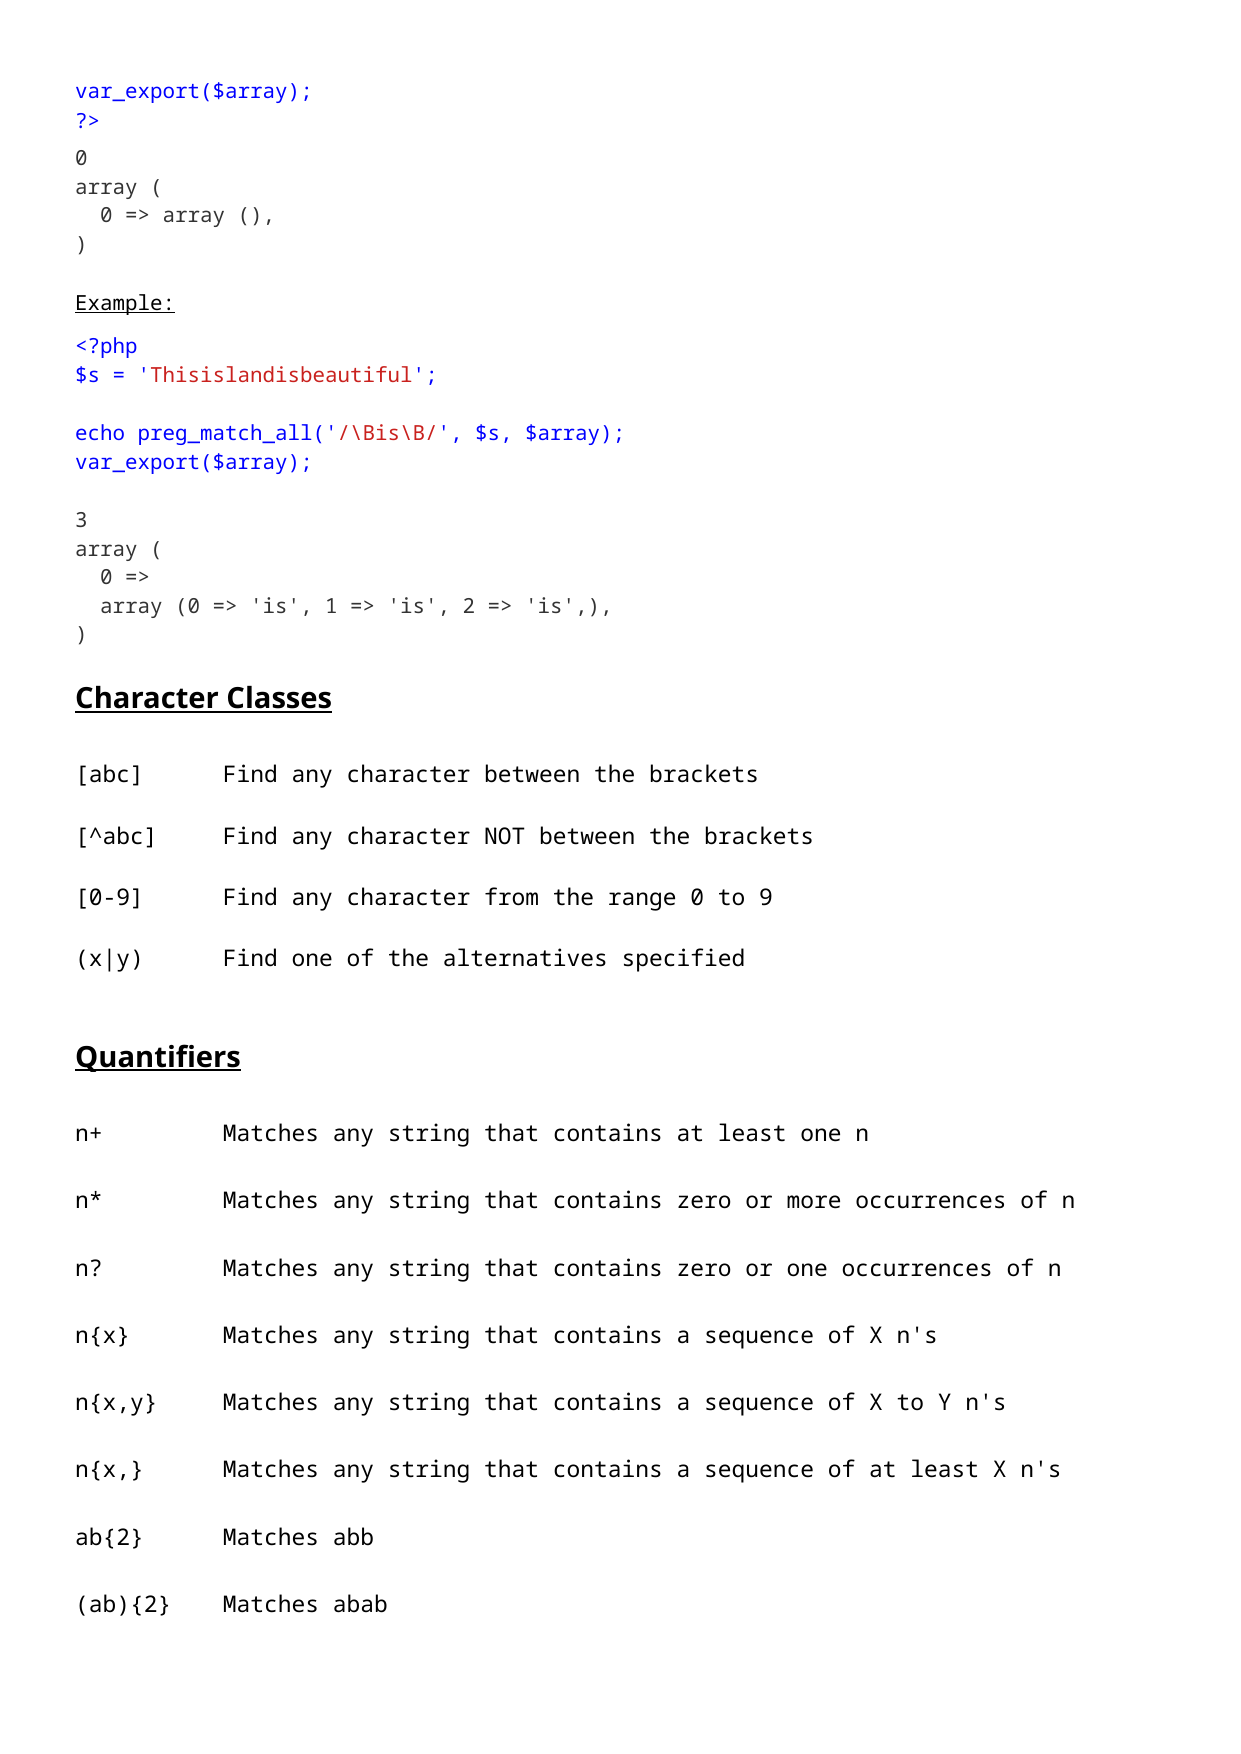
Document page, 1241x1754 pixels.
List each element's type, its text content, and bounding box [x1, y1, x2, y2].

text 0 => array (), [75, 200, 1166, 229]
text n+ Matches any string that contains at least one n [75, 1117, 1166, 1148]
text <?php [75, 331, 1166, 360]
text array ( [75, 534, 1166, 562]
text ) [75, 229, 1166, 257]
text Quantifiers [75, 1036, 1166, 1076]
text ) [75, 619, 1166, 648]
text 0 => [75, 562, 1166, 591]
text [^abc] Find any character NOT between the brackets [75, 819, 1166, 851]
text ab{2} Matches abb [75, 1521, 1166, 1552]
text $s = 'Thisislandisbeautiful'; [75, 360, 1166, 388]
text array ( [75, 172, 1166, 200]
text [0-9] Find any character from the range 0 to 9 [75, 881, 1166, 912]
text echo preg_match_all('/\Bis\B/', $s, $array); [75, 417, 1166, 446]
text array (0 => 'is', 1 => 'is', 2 => 'is',), [75, 591, 1166, 619]
text 0 [75, 143, 1166, 172]
text Example: [75, 287, 1166, 316]
text (ab){2} Matches abab [75, 1588, 1166, 1619]
text var_export($array); [75, 446, 1166, 476]
text n{x} Matches any string that contains a sequence of X n's [75, 1319, 1166, 1350]
text [abc] Find any character between the brackets [75, 758, 1166, 789]
text Character Classes [75, 677, 1166, 717]
text n{x,} Matches any string that contains a sequence of at least X n's [75, 1453, 1166, 1484]
text ?> [75, 105, 1166, 134]
text 3 [75, 504, 1166, 534]
text n{x,y} Matches any string that contains a sequence of X to Y n's [75, 1386, 1166, 1417]
text var_export($array); [75, 75, 1166, 105]
text n* Matches any string that contains zero or more occurrences of n [75, 1184, 1166, 1215]
text (x|y) Find one of the alternatives specified [75, 942, 1166, 973]
text n? Matches any string that contains zero or one occurrences of n [75, 1251, 1166, 1283]
